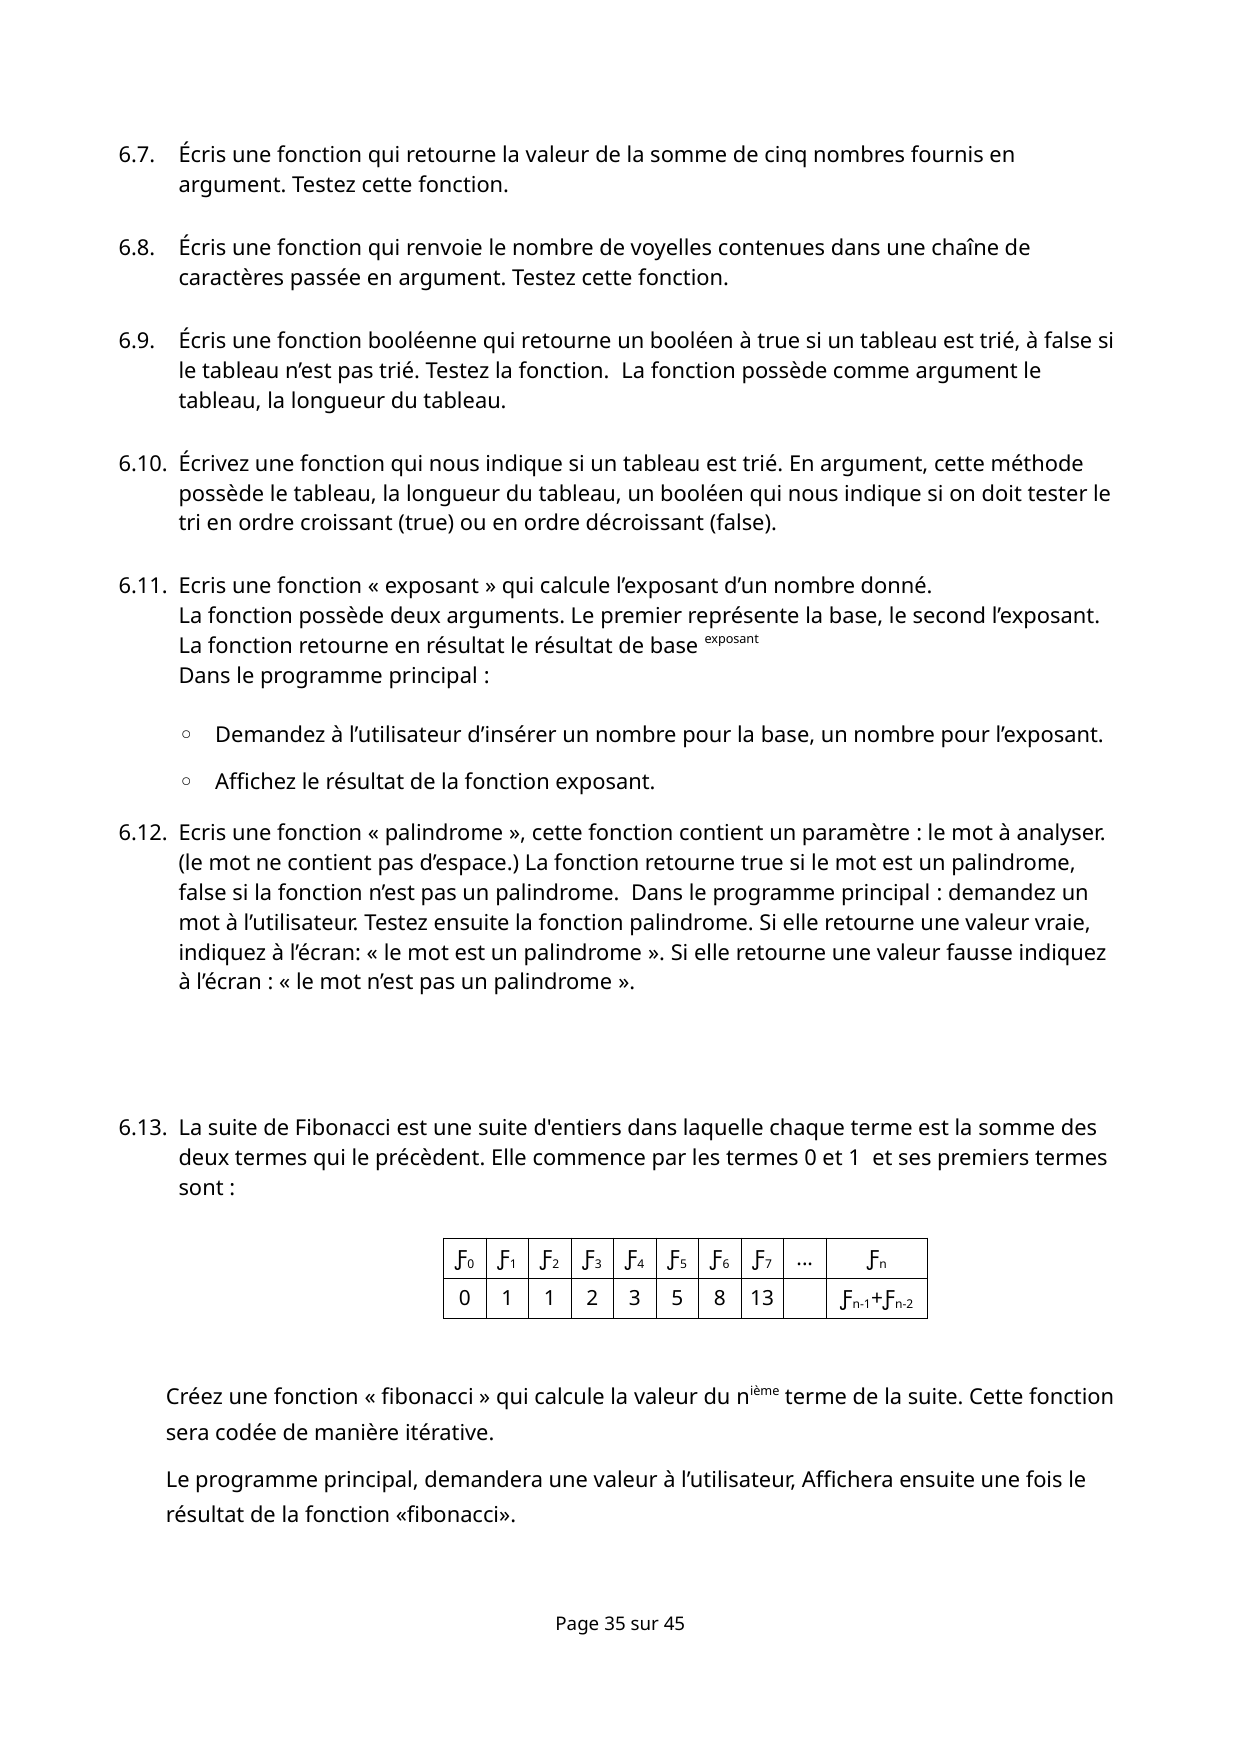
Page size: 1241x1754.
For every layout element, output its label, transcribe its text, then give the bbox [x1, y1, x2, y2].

table_cell 8 [699, 1279, 741, 1317]
table_header Ƒn [827, 1239, 927, 1277]
subtitle Écrivez une fonction qui nous indique si un tableau est trié. En argument, cette méthode possède le tableau, la longueur du tableau, un booléen qui nous indique si on doit tester le tri en ordre croissant (true) ou en ordre décroissant (false). [118, 448, 1122, 537]
table_cell Ƒn-1+Ƒn-2 [827, 1279, 927, 1317]
subtitle La suite de Fibonacci est une suite d'entiers dans laquelle chaque terme est la somme des deux termes qui le précèdent. Elle commence par les termes 0 et 1 et ses premiers termes sont : [118, 1112, 1122, 1201]
list Affichez le résultat de la fonction exposant. [177, 761, 1122, 796]
table_cell 2 [572, 1279, 613, 1317]
subtitle Écris une fonction qui renvoie le nombre de voyelles contenues dans une chaîne de caractères passée en argument. Testez cette fonction. [118, 232, 1122, 292]
subtitle Ecris une fonction « exposant » qui calcule l’exposant d’un nombre donné. La fonction possède deux arguments. Le premier représente la base, le second l’exposant. La fonction retourne en résultat le résultat de base exposant Dans le programme principal : [118, 570, 1122, 689]
table_header Ƒ7 [742, 1239, 783, 1277]
text Créez une fonction « fibonacci » qui calcule la valeur du nième terme de la suite. Cette fonction sera codée de manière itérative. [166, 1376, 1122, 1447]
table_header Ƒ0 [444, 1239, 486, 1277]
table_header Ƒ5 [657, 1239, 698, 1277]
table_cell 1 [529, 1279, 571, 1317]
table_cell 5 [657, 1279, 698, 1317]
table_header Ƒ2 [529, 1239, 571, 1277]
table_header ... [784, 1239, 826, 1277]
text Le programme principal, demandera une valeur à l’utilisateur, Affichera ensuite une fois le résultat de la fonction «fibonacci». [166, 1459, 1122, 1530]
list Demandez à l’utilisateur d’insérer un nombre pour la base, un nombre pour l’exposant. [177, 714, 1122, 749]
table_header Ƒ3 [572, 1239, 613, 1277]
table_cell [784, 1279, 826, 1317]
table_cell 1 [487, 1279, 528, 1317]
subtitle Écris une fonction qui retourne la valeur de la somme de cinq nombres fournis en argument. Testez cette fonction. [118, 139, 1122, 199]
table_cell 0 [444, 1279, 486, 1317]
table_header Ƒ1 [487, 1239, 528, 1277]
table_header Ƒ6 [699, 1239, 741, 1277]
subtitle Écris une fonction booléenne qui retourne un booléen à true si un tableau est trié, à false si le tableau n’est pas trié. Testez la fonction. La fonction possède comme argument le tableau, la longueur du tableau. [118, 325, 1122, 414]
table_header Ƒ4 [614, 1239, 656, 1277]
table_cell 3 [614, 1279, 656, 1317]
subtitle Ecris une fonction « palindrome », cette fonction contient un paramètre : le mot à analyser. (le mot ne contient pas d’espace.) La fonction retourne true si le mot est un palindrome, false si la fonction n’est pas un palindrome. Dans le programme principal : demandez un mot à l’utilisateur. Testez ensuite la fonction palindrome. Si elle retourne une valeur vraie, indiquez à l’écran: « le mot est un palindrome ». Si elle retourne une valeur fausse indiquez à l’écran : « le mot n’est pas un palindrome ». [118, 817, 1122, 996]
table_cell 13 [742, 1279, 783, 1317]
